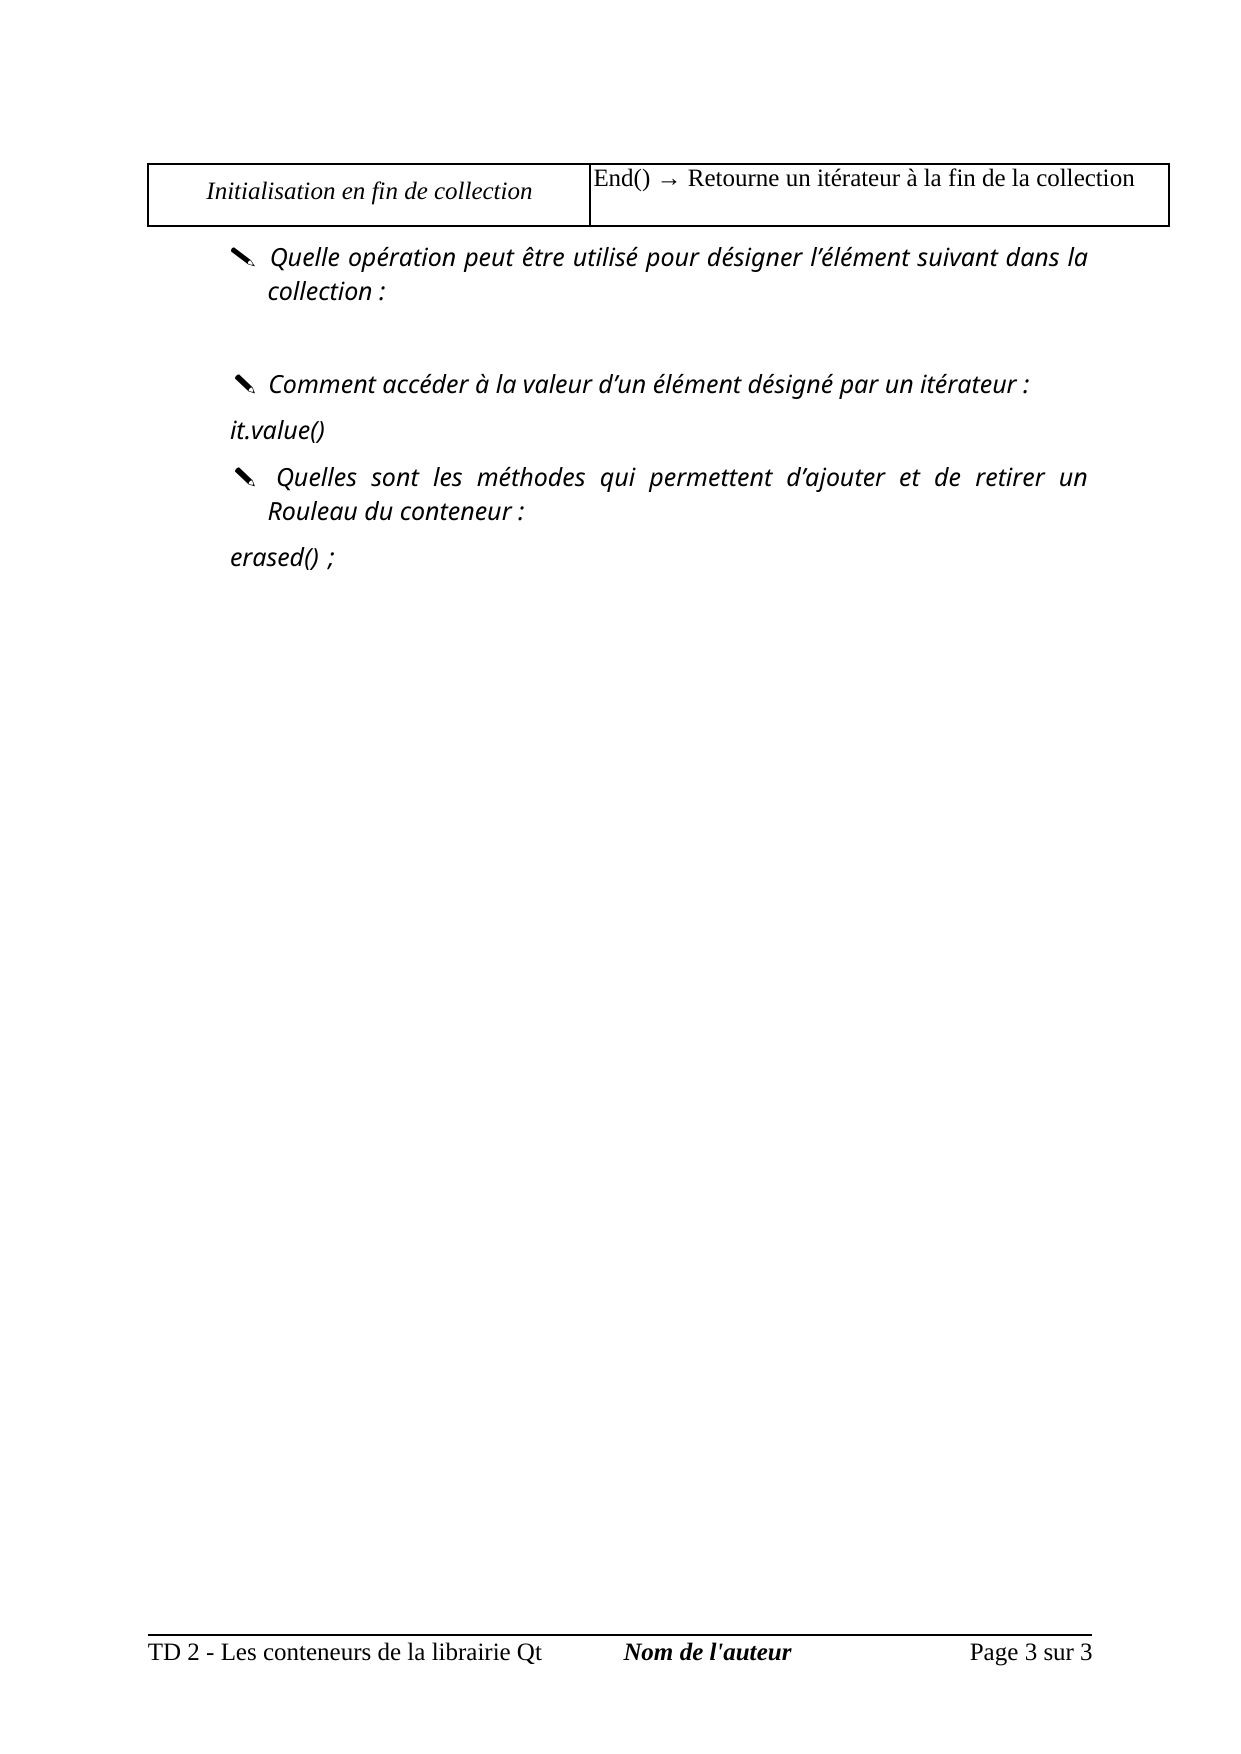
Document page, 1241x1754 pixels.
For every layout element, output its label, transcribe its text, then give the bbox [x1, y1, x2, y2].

text ! Quelle opération peut être utilisé pour désigner l’élément suivant dans la collection : [230, 239, 1092, 307]
text ! Comment accéder à la valeur d’un élément désigné par un itérateur : [230, 366, 1092, 400]
table_cell End() → Retourne un itérateur à la fin de la collection [591, 165, 1168, 224]
table_cell Initialisation en fin de collection [149, 165, 589, 224]
text ! Quelles sont les méthodes qui permettent d’ajouter et de retirer un Rouleau du conteneur : [230, 459, 1092, 528]
text it.value() [230, 413, 1092, 447]
text erased() ; [230, 540, 1092, 574]
